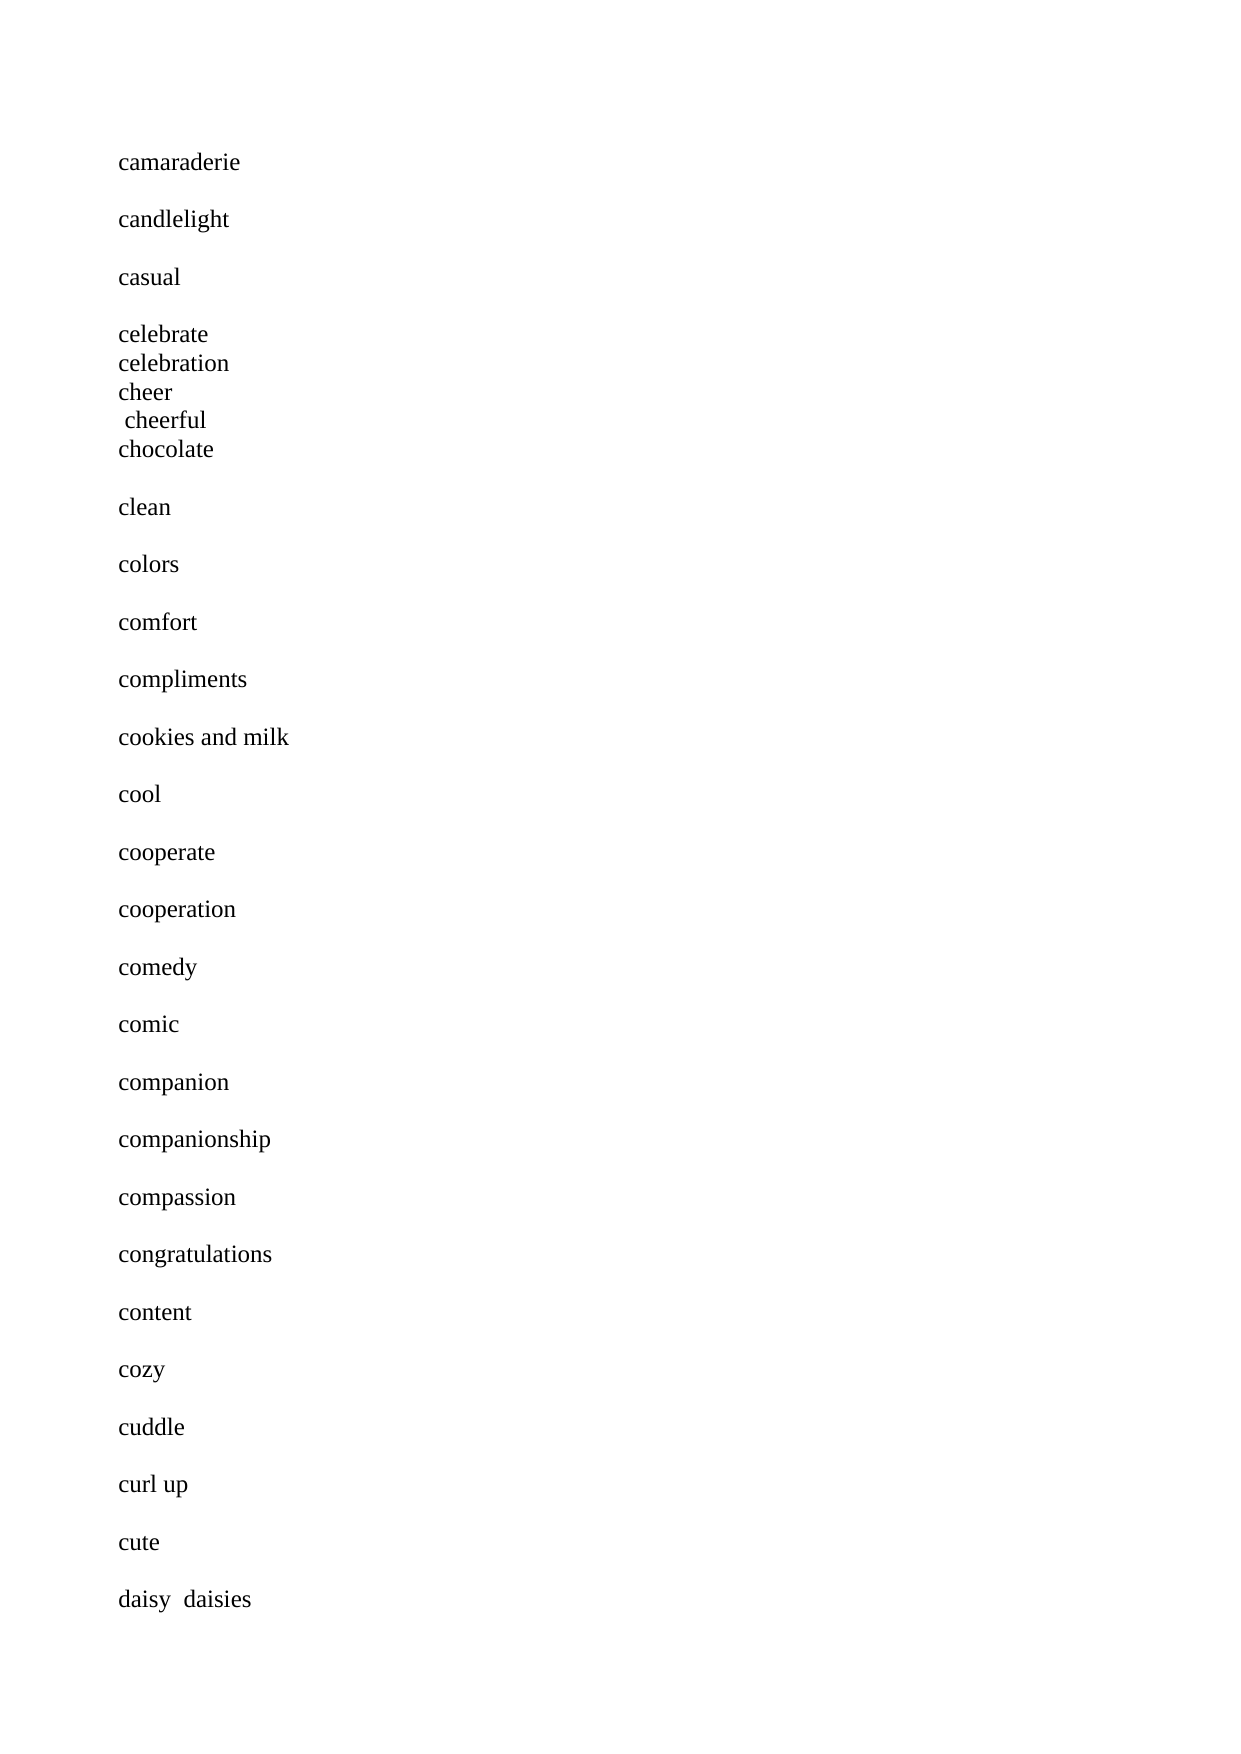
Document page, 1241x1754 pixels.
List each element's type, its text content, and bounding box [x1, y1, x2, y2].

text camaraderie [118, 147, 1122, 176]
text clean [118, 492, 1122, 521]
text celebration [118, 348, 1122, 377]
text cheerful [118, 406, 1122, 434]
text comedy [118, 952, 1122, 981]
text daisy daisies [118, 1584, 1122, 1613]
text cooperation [118, 894, 1122, 923]
text cool [118, 779, 1122, 808]
text congratulations [118, 1239, 1122, 1268]
text compassion [118, 1182, 1122, 1211]
text comfort [118, 607, 1122, 636]
text chocolate [118, 434, 1122, 463]
text candlelight [118, 204, 1122, 233]
text cute [118, 1527, 1122, 1556]
text celebrate [118, 319, 1122, 348]
text cuddle [118, 1412, 1122, 1441]
text compliments [118, 664, 1122, 693]
text cozy [118, 1354, 1122, 1383]
text colors [118, 549, 1122, 578]
text casual [118, 262, 1122, 291]
text companionship [118, 1124, 1122, 1153]
text cheer [118, 377, 1122, 406]
text content [118, 1297, 1122, 1326]
text companion [118, 1067, 1122, 1096]
text comic [118, 1009, 1122, 1038]
text cookies and milk [118, 722, 1122, 751]
text curl up [118, 1469, 1122, 1498]
text cooperate [118, 837, 1122, 866]
